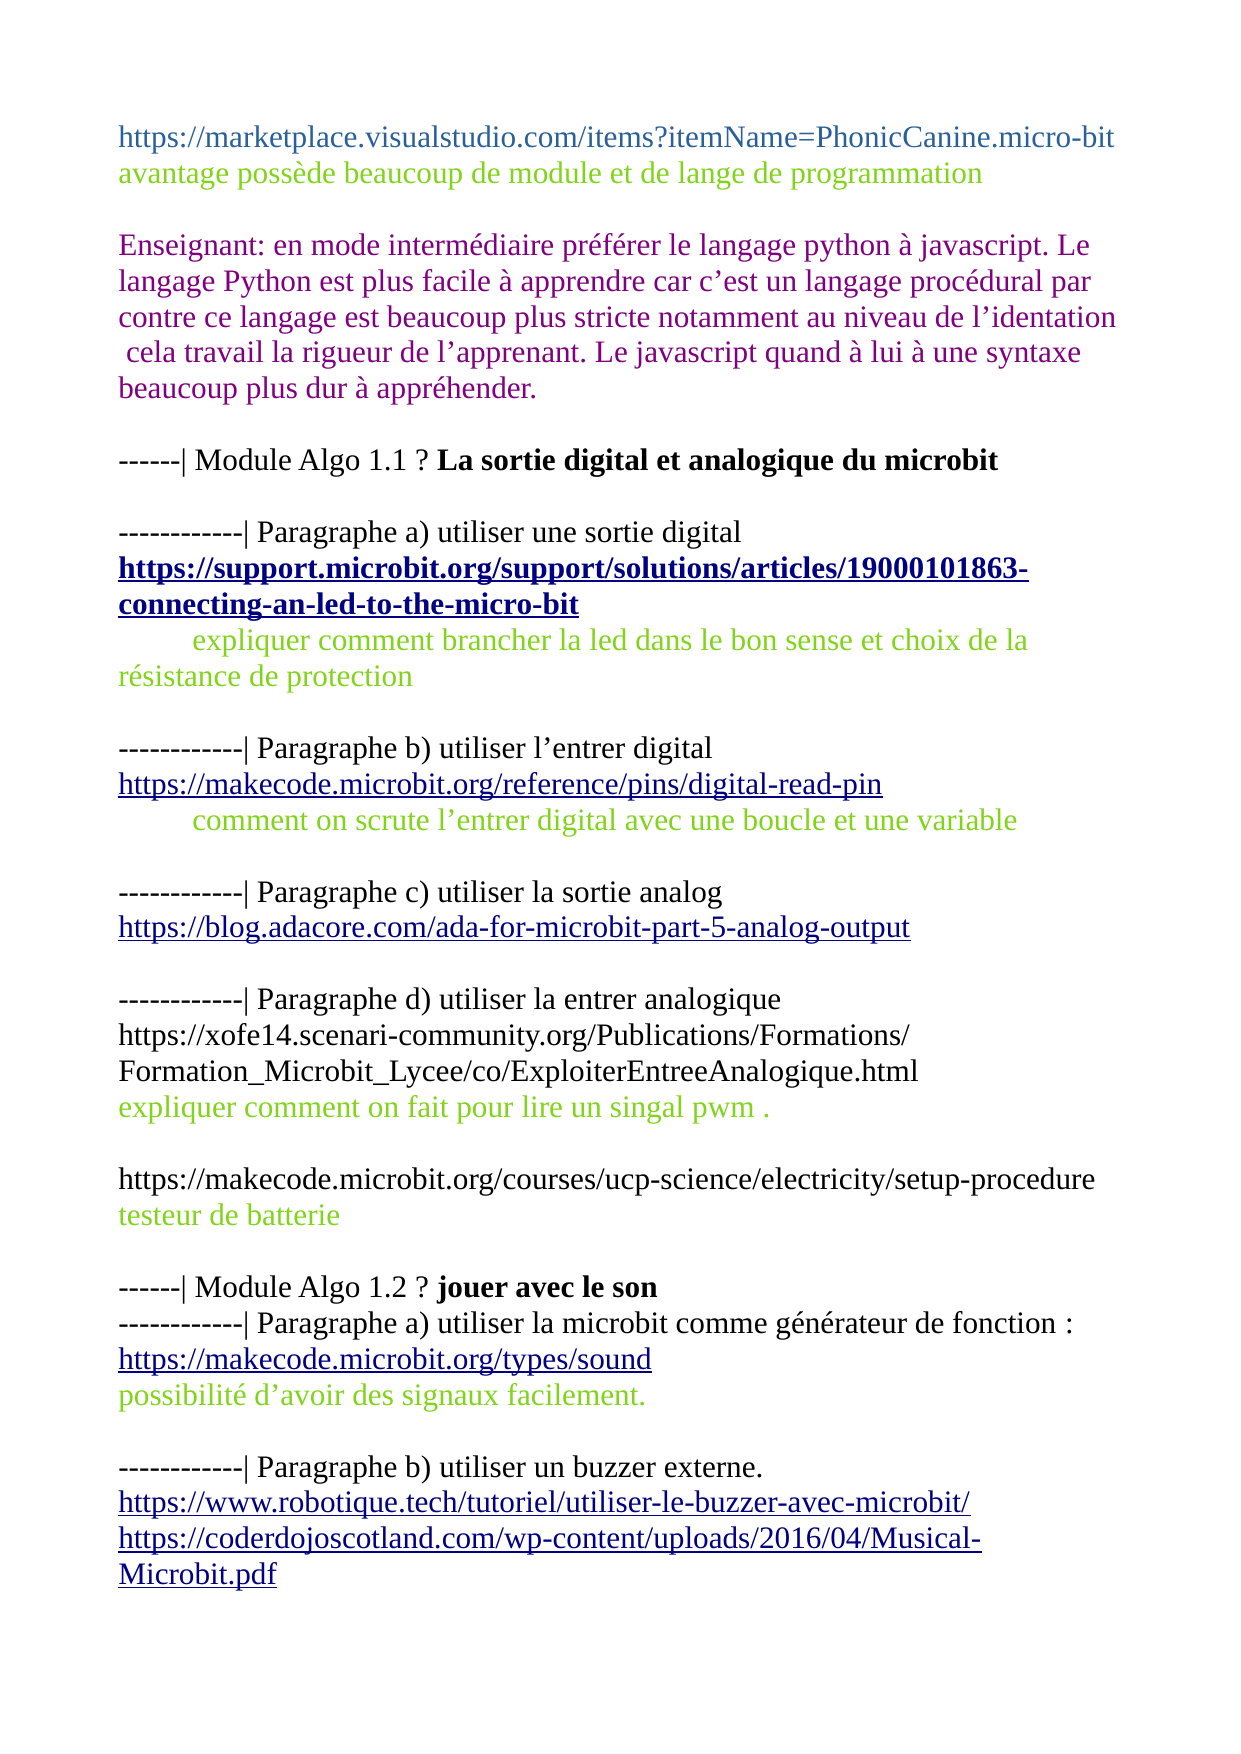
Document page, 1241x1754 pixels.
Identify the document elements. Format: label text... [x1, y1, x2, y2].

text https://makecode.microbit.org/types/sound [118, 1340, 1122, 1376]
text https://makecode.microbit.org/courses/ucp-science/electricity/setup-procedure [118, 1160, 1122, 1196]
text comment on scrute l’entrer digital avec une boucle et une variable [118, 801, 1122, 837]
text Enseignant: en mode intermédiaire préférer le langage python à javascript. Le langage Python est plus facile à apprendre car c’est un langage procédural par contre ce langage est beaucoup plus stricte notamment au niveau de l’identation [118, 226, 1122, 334]
text ------------| Paragraphe b) utiliser l’entrer digital [118, 729, 1122, 765]
text ------------| Paragraphe b) utiliser un buzzer externe. [118, 1448, 1122, 1484]
text avantage possède beaucoup de module et de lange de programmation [118, 154, 1122, 190]
text https://support.microbit.org/support/solutions/articles/19000101863-connecting-an-led-to-the-micro-bit [118, 549, 1122, 621]
text ------| Module Algo 1.1 ? La sortie digital et analogique du microbit [118, 442, 1122, 477]
text expliquer comment brancher la led dans le bon sense et choix de la résistance de protection [118, 621, 1122, 693]
text https://marketplace.visualstudio.com/items?itemName=PhonicCanine.micro-bit [118, 118, 1122, 154]
text expliquer comment on fait pour lire un singal pwm . [118, 1088, 1122, 1124]
text https://www.robotique.tech/tutoriel/utiliser-le-buzzer-avec-microbit/ [118, 1484, 1122, 1520]
text ------------| Paragraphe a) utiliser une sortie digital [118, 513, 1122, 549]
text ------------| Paragraphe d) utiliser la entrer analogique [118, 981, 1122, 1017]
text cela travail la rigueur de l’apprenant. Le javascript quand à lui à une syntaxe beaucoup plus dur à appréhender. [118, 334, 1122, 406]
text https://coderdojoscotland.com/wp-content/uploads/2016/04/Musical-Microbit.pdf [118, 1520, 1122, 1592]
text testeur de batterie [118, 1196, 1122, 1232]
text ------------| Paragraphe a) utiliser la microbit comme générateur de fonction : [118, 1304, 1122, 1340]
text https://blog.adacore.com/ada-for-microbit-part-5-analog-output [118, 909, 1122, 945]
text possibilité d’avoir des signaux facilement. [118, 1376, 1122, 1412]
text ------------| Paragraphe c) utiliser la sortie analog [118, 873, 1122, 909]
text https://makecode.microbit.org/reference/pins/digital-read-pin [118, 765, 1122, 801]
text ------| Module Algo 1.2 ? jouer avec le son [118, 1268, 1122, 1304]
text https://xofe14.scenari-community.org/Publications/Formations/Formation_Microbit_Lycee/co/ExploiterEntreeAnalogique.html [118, 1017, 1122, 1088]
